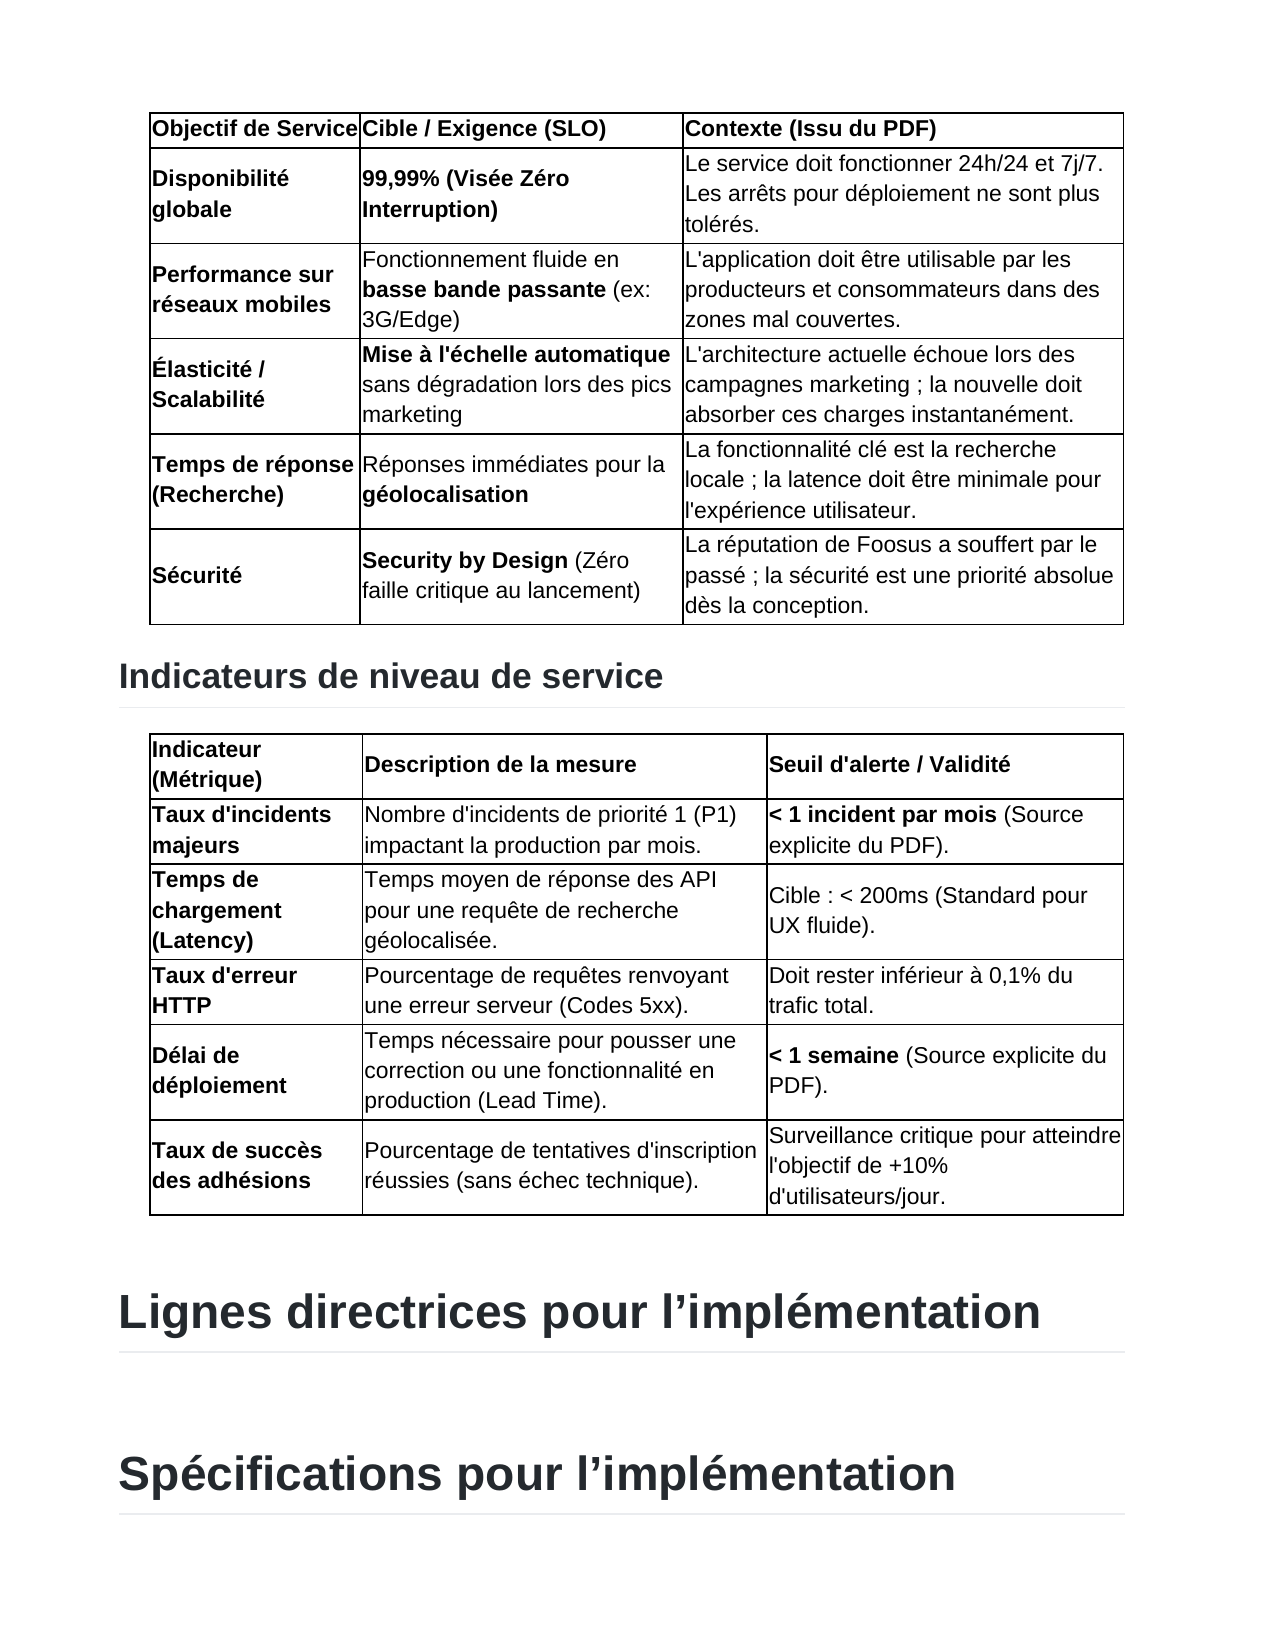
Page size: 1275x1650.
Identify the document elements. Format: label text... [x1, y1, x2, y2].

table_cell Pourcentage de requêtes renvoyant une erreur serveur (Codes 5xx). [363, 960, 766, 1024]
table_cell Security by Design (Zéro faille critique au lancement) [361, 530, 682, 624]
subtitle Spécifications pour l’implémentation [119, 1446, 1125, 1513]
table_cell Temps nécessaire pour pousser une correction ou une fonctionnalité en production (Lead Time). [363, 1025, 766, 1119]
table_cell Disponibilité globale [151, 149, 359, 242]
table_cell Fonctionnement fluide en basse bande passante (ex: 3G/Edge) [361, 244, 682, 338]
table_cell Temps moyen de réponse des API pour une requête de recherche géolocalisée. [363, 865, 766, 959]
table_cell Réponses immédiates pour la géolocalisation [361, 435, 682, 528]
table_cell Pourcentage de tentatives d'inscription réussies (sans échec technique). [363, 1121, 766, 1214]
table_cell Cible : < 200ms (Standard pour UX fluide). [768, 865, 1123, 959]
table_cell Délai de déploiement [151, 1025, 362, 1119]
table_cell L'application doit être utilisable par les producteurs et consommateurs dans des zones mal couvertes. [684, 244, 1123, 338]
table_cell Performance sur réseaux mobiles [151, 244, 359, 338]
table_cell Sécurité [151, 530, 359, 624]
table_cell L'architecture actuelle échoue lors des campagnes marketing ; la nouvelle doit absorber ces charges instantanément. [684, 339, 1123, 433]
table_cell Taux de succès des adhésions [151, 1121, 362, 1214]
table_cell Surveillance critique pour atteindre l'objectif de +10% d'utilisateurs/jour. [768, 1121, 1123, 1214]
table_cell 99,99% (Visée Zéro Interruption) [361, 149, 682, 242]
table_header Objectif de Service [151, 114, 359, 147]
table_cell La fonctionnalité clé est la recherche locale ; la latence doit être minimale pour l'expérience utilisateur. [684, 435, 1123, 528]
table_cell La réputation de Foosus a souffert par le passé ; la sécurité est une priorité absolue dès la conception. [684, 530, 1123, 624]
table_header Description de la mesure [363, 735, 766, 798]
table_cell Taux d'erreur HTTP [151, 960, 362, 1024]
table_cell Temps de réponse (Recherche) [151, 435, 359, 528]
table_cell < 1 incident par mois (Source explicite du PDF). [768, 800, 1123, 863]
table_cell Temps de chargement (Latency) [151, 865, 362, 959]
table_cell Nombre d'incidents de priorité 1 (P1) impactant la production par mois. [363, 800, 766, 863]
table_header Cible / Exigence (SLO) [361, 114, 682, 147]
table_header Seuil d'alerte / Validité [768, 735, 1123, 798]
table_cell Doit rester inférieur à 0,1% du trafic total. [768, 960, 1123, 1024]
table_header Indicateur (Métrique) [151, 735, 362, 798]
table_cell Taux d'incidents majeurs [151, 800, 362, 863]
table_cell Le service doit fonctionner 24h/24 et 7j/7. Les arrêts pour déploiement ne sont plus tolérés. [684, 149, 1123, 242]
subtitle Indicateurs de niveau de service [119, 655, 1125, 707]
table_cell < 1 semaine (Source explicite du PDF). [768, 1025, 1123, 1119]
table_cell Mise à l'échelle automatique sans dégradation lors des pics marketing [361, 339, 682, 433]
subtitle Lignes directrices pour l’implémentation [119, 1284, 1125, 1351]
table_cell Élasticité / Scalabilité [151, 339, 359, 433]
table_header Contexte (Issu du PDF) [684, 114, 1123, 147]
